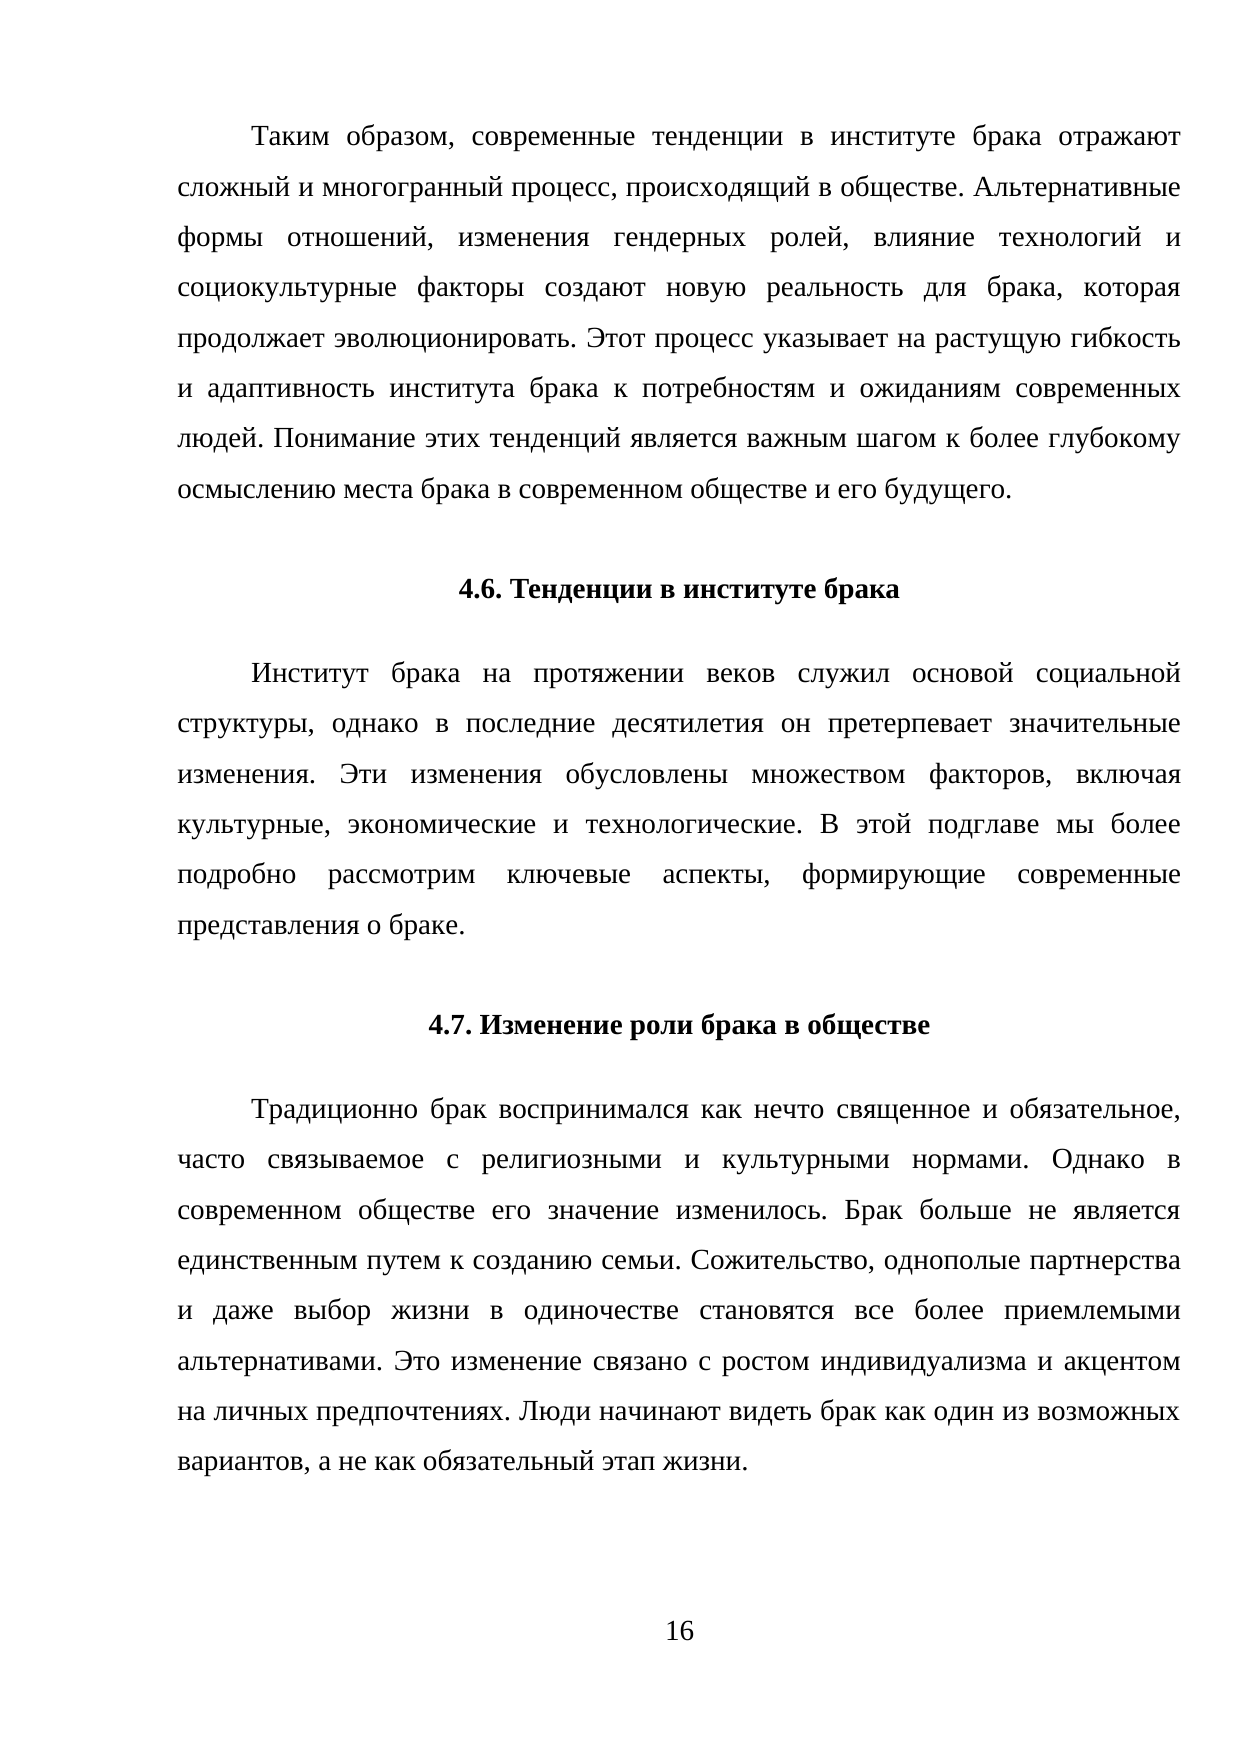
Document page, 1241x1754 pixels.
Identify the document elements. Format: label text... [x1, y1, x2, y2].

text Таким образом, современные тенденции в институте брака отражают сложный и многогранный процесс, происходящий в обществе. Альтернативные формы отношений, изменения гендерных ролей, влияние технологий и социокультурные факторы создают новую реальность для брака, которая продолжает эволюционировать. Этот процесс указывает на растущую гибкость и адаптивность института брака к потребностям и ожиданиям современных людей. Понимание этих тенденций является важным шагом к более глубокому осмыслению места брака в современном обществе и его будущего. [177, 118, 1182, 504]
text Традиционно брак воспринимался как нечто священное и обязательное, часто связываемое с религиозными и культурными нормами. Однако в современном обществе его значение изменилось. Брак больше не является единственным путем к созданию семьи. Сожительство, однополые партнерства и даже выбор жизни в одиночестве становятся все более приемлемыми альтернативами. Это изменение связано с ростом индивидуализма и акцентом на личных предпочтениях. Люди начинают видеть брак как один из возможных вариантов, а не как обязательный этап жизни. [177, 1091, 1182, 1477]
text Институт брака на протяжении веков служил основой социальной структуры, однако в последние десятилетия он претерпевает значительные изменения. Эти изменения обусловлены множеством факторов, включая культурные, экономические и технологические. В этой подглаве мы более подробно рассмотрим ключевые аспекты, формирующие современные представления о браке. [177, 655, 1182, 940]
subtitle 4.6. Тенденции в институте брака [177, 571, 1182, 605]
subtitle 4.7. Изменение роли брака в обществе [177, 1007, 1182, 1041]
